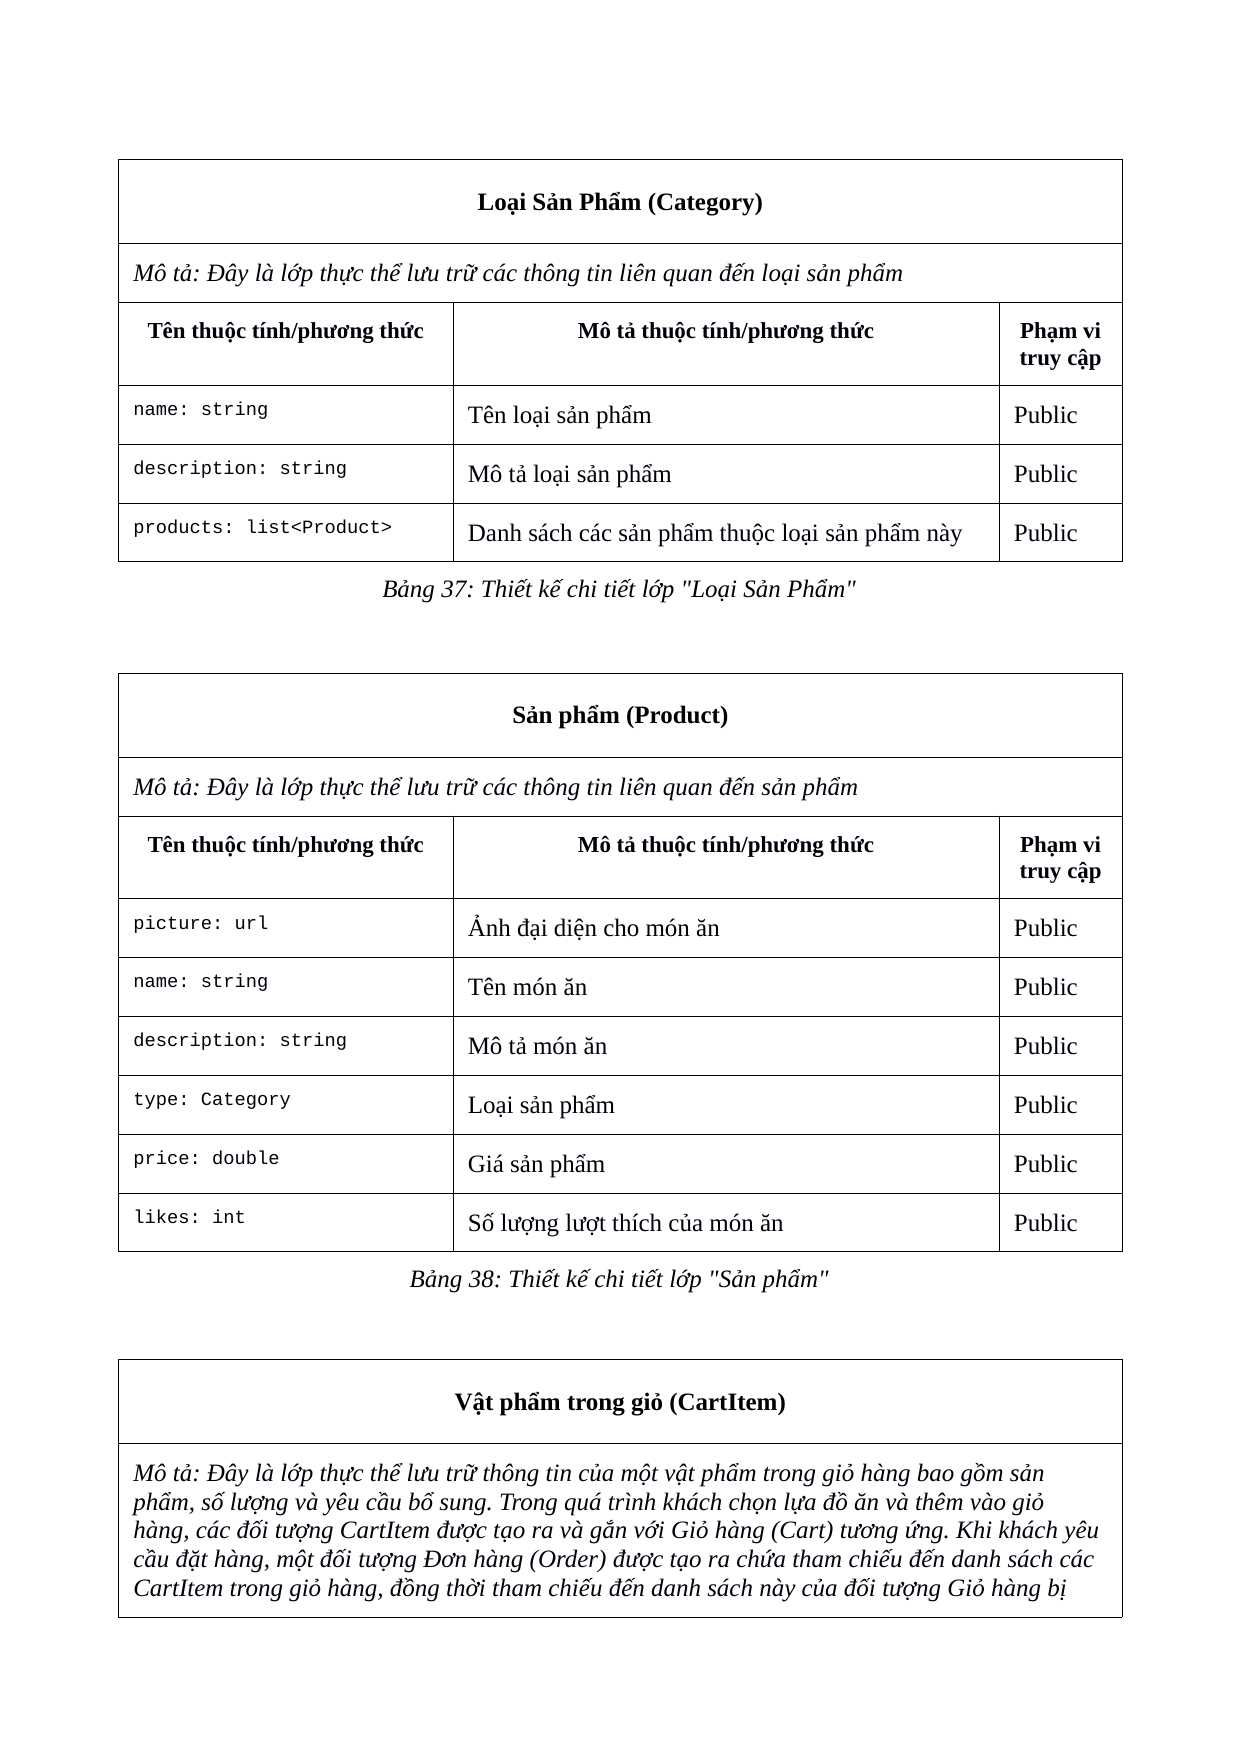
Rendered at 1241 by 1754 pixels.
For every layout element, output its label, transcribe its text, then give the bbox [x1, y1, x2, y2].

table_cell Loại sản phẩm [454, 1076, 999, 1134]
table_cell Mô tả món ăn [454, 1017, 999, 1075]
table_header Sản phẩm (Product) [119, 674, 1122, 757]
table_cell Giá sản phẩm [454, 1135, 999, 1193]
table_cell Public [1000, 1135, 1122, 1193]
table_cell picture: url [119, 899, 453, 957]
table_cell Public [1000, 1194, 1122, 1251]
table_cell Số lượng lượt thích của món ăn [454, 1194, 999, 1251]
table_cell likes: int [119, 1194, 453, 1251]
table_cell type: Category [119, 1076, 453, 1134]
table_cell Public [1000, 445, 1122, 503]
table_cell products: list<Product> [119, 504, 453, 561]
table_cell Mô tả thuộc tính/phương thức [454, 817, 999, 898]
table_cell name: string [119, 958, 453, 1016]
table_cell Mô tả: Đây là lớp thực thể lưu trữ các thông tin liên quan đến loại sản phẩm [119, 244, 1122, 302]
table_cell Public [1000, 504, 1122, 561]
table_cell Mô tả: Đây là lớp thực thể lưu trữ thông tin của một vật phẩm trong giỏ hàng bao gồm sản phẩm, số lượng và yêu cầu bổ sung. Trong quá trình khách chọn lựa đồ ăn và thêm vào giỏ hàng, các đối tượng CartItem được tạo ra và gắn với Giỏ hàng (Cart) tương ứng. Khi khách yêu cầu đặt hàng, một đối tượng Đơn hàng (Order) được tạo ra chứa tham chiếu đến danh sách các CartItem trong giỏ hàng, đồng thời tham chiếu đến danh sách này của đối tượng Giỏ hàng bị [119, 1444, 1122, 1617]
table_cell Mô tả thuộc tính/phương thức [454, 303, 999, 385]
table_cell Public [1000, 899, 1122, 957]
table_cell Public [1000, 386, 1122, 444]
table_cell Mô tả: Đây là lớp thực thể lưu trữ các thông tin liên quan đến sản phẩm [119, 758, 1122, 816]
text Bảng 38: Thiết kế chi tiết lớp "Sản phẩm" [118, 1264, 1122, 1293]
table_cell Public [1000, 958, 1122, 1016]
table_cell name: string [119, 386, 453, 444]
table_cell Public [1000, 1017, 1122, 1075]
table_cell Ảnh đại diện cho món ăn [454, 899, 999, 957]
text Bảng 37: Thiết kế chi tiết lớp "Loại Sản Phẩm" [118, 574, 1122, 603]
table_cell Tên món ăn [454, 958, 999, 1016]
table_cell Tên loại sản phẩm [454, 386, 999, 444]
table_header Vật phẩm trong giỏ (CartItem) [119, 1360, 1122, 1443]
table_header Loại Sản Phẩm (Category) [119, 160, 1122, 243]
table_cell Phạm vi truy cập [1000, 303, 1122, 385]
table_cell Tên thuộc tính/phương thức [119, 303, 453, 385]
table_cell Mô tả loại sản phẩm [454, 445, 999, 503]
table_cell description: string [119, 445, 453, 503]
table_cell Tên thuộc tính/phương thức [119, 817, 453, 898]
table_cell Phạm vi truy cập [1000, 817, 1122, 898]
table_cell price: double [119, 1135, 453, 1193]
table_cell Danh sách các sản phẩm thuộc loại sản phẩm này [454, 504, 999, 561]
table_cell Public [1000, 1076, 1122, 1134]
table_cell description: string [119, 1017, 453, 1075]
